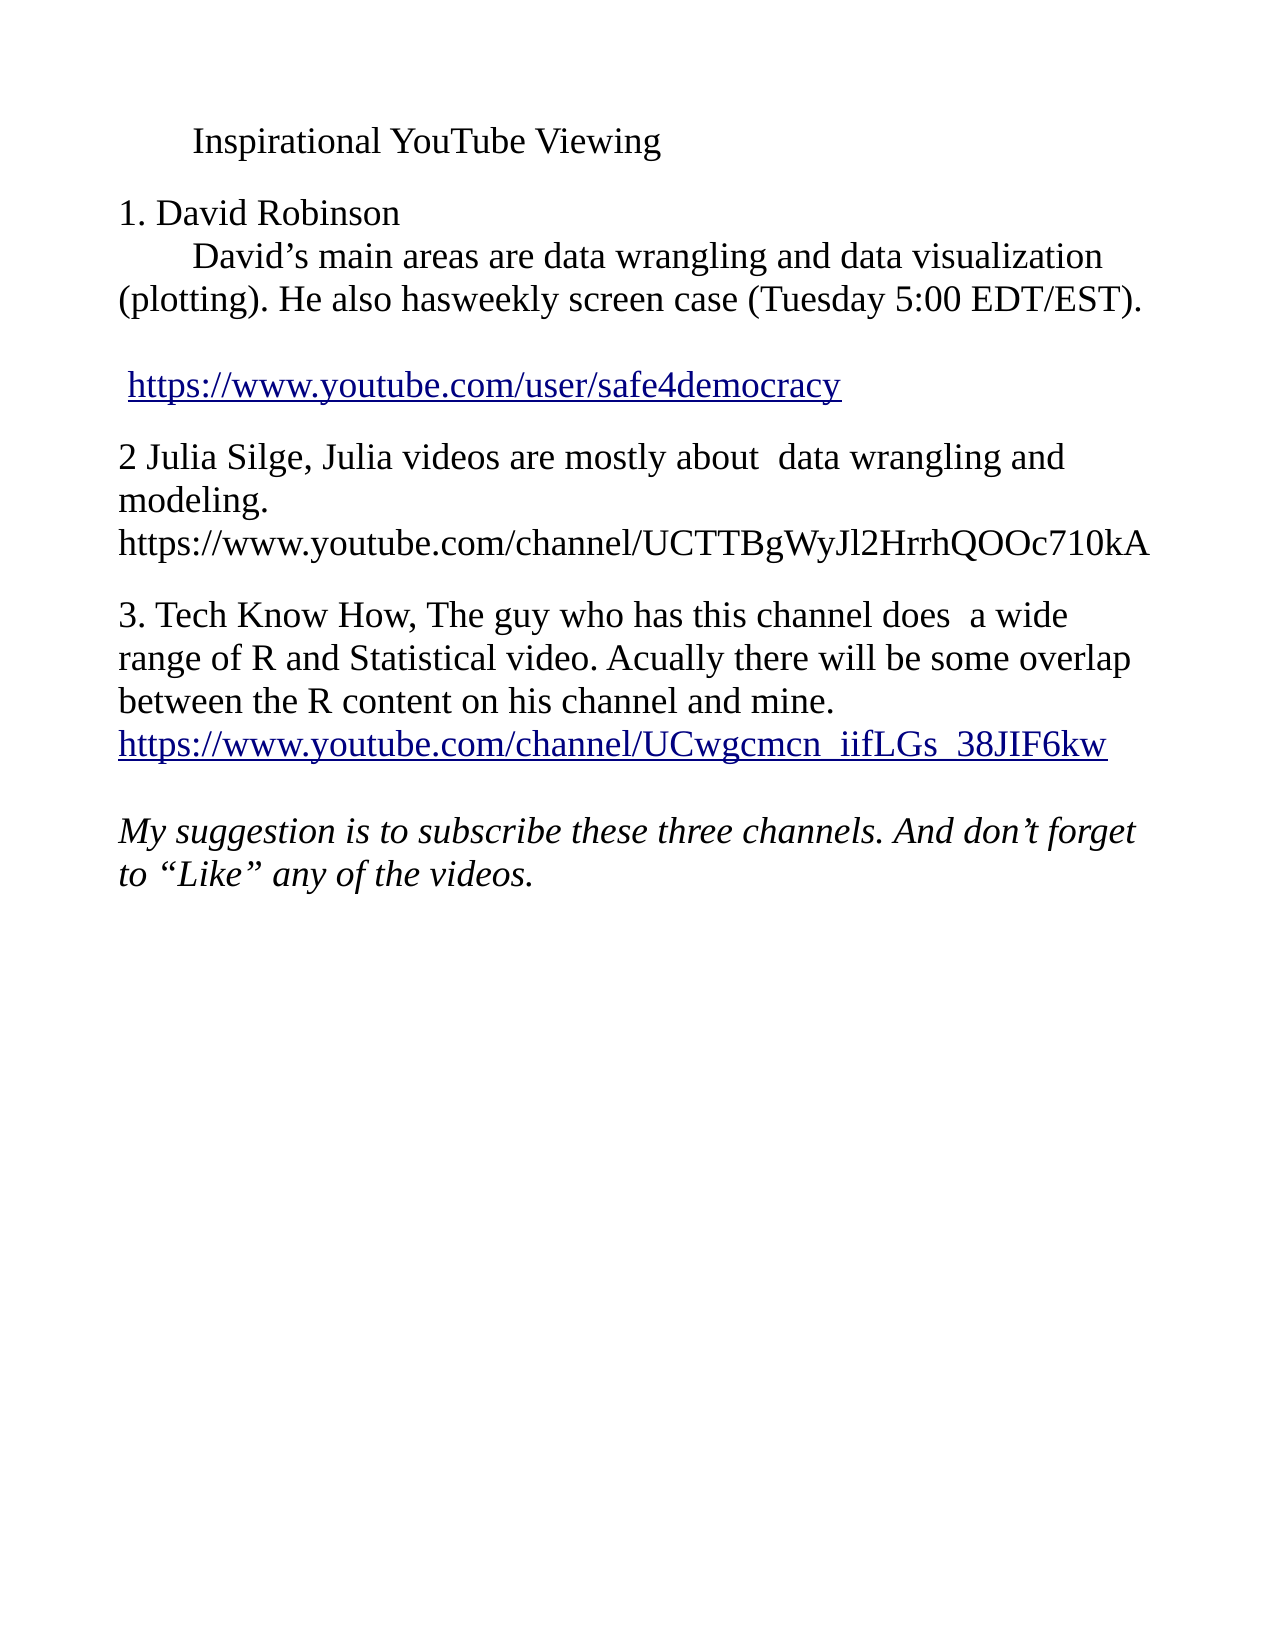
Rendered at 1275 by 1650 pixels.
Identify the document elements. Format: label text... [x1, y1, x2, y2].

text My suggestion is to subscribe these three channels. And don’t forget to “Like” any of the videos. [118, 808, 1157, 894]
text 2 Julia Silge, Julia videos are mostly about data wrangling and modeling. [118, 434, 1157, 521]
text David’s main areas are data wrangling and data visualization (plotting). He also hasweekly screen case (Tuesday 5:00 EDT/EST). [118, 233, 1157, 362]
text https://www.youtube.com/channel/UCTTBgWyJl2HrrhQOOc710kA [118, 521, 1157, 564]
text https://www.youtube.com/channel/UCwgcmcn_iifLGs_38JIF6kw [118, 722, 1157, 765]
text Inspirational YouTube Viewing [118, 118, 1157, 161]
text https://www.youtube.com/user/safe4democracy [118, 362, 1157, 406]
text 3. Tech Know How, The guy who has this channel does a wide range of R and Statistical video. Acually there will be some overlap between the R content on his channel and mine. [118, 592, 1157, 722]
text 1. David Robinson [118, 190, 1157, 233]
